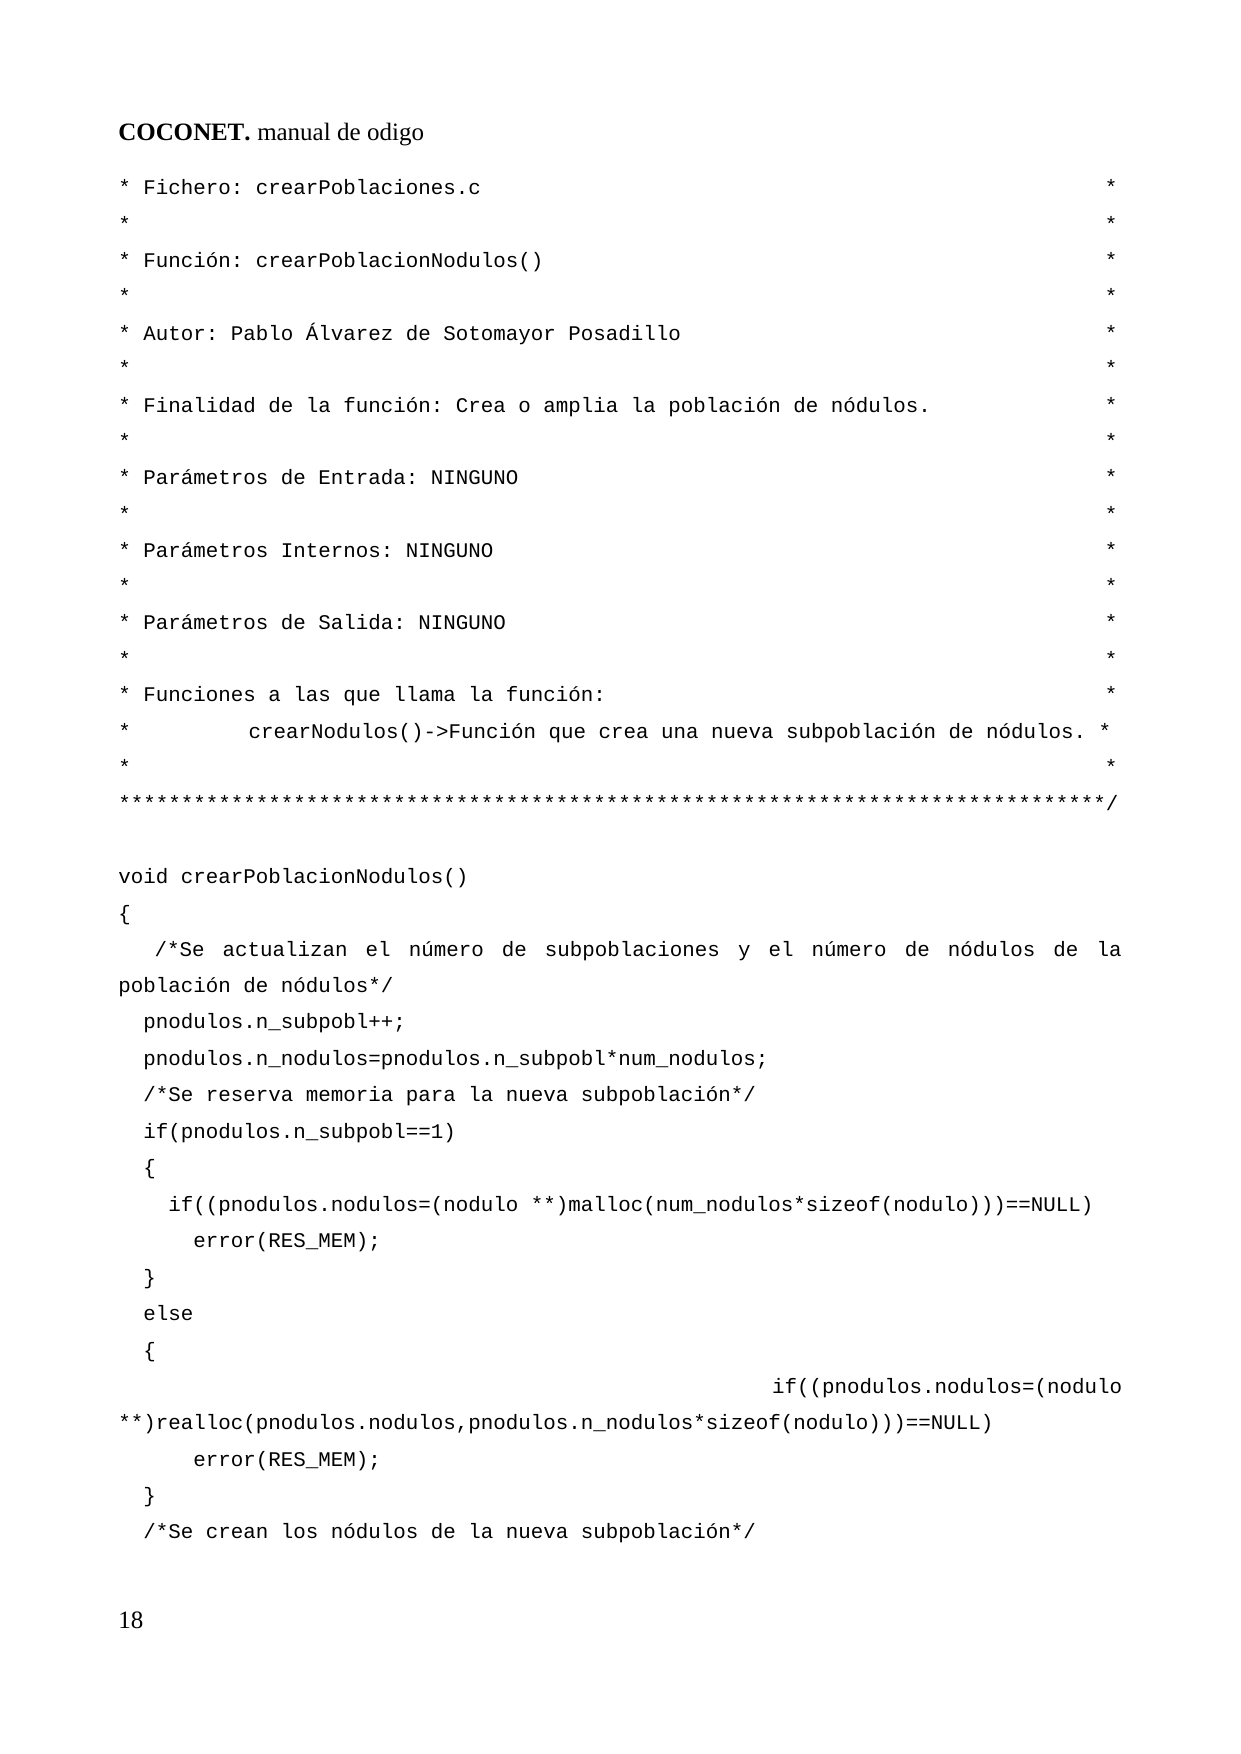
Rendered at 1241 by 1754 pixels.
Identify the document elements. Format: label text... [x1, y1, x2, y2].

text pnodulos.n_subpobl++; [118, 1011, 1122, 1035]
text pnodulos.n_nodulos=pnodulos.n_subpobl*num_nodulos; [118, 1048, 1122, 1072]
text error(RES_MEM); [118, 1448, 1122, 1472]
text /*Se crean los nódulos de la nueva subpoblación*/ [118, 1521, 1122, 1545]
text if(pnodulos.n_subpobl==1) [118, 1121, 1122, 1145]
text * * [118, 213, 1122, 237]
text * * [118, 576, 1122, 600]
text * crearNodulos()->Función que crea una nueva subpoblación de nódulos. * [118, 721, 1122, 745]
text void crearPoblacionNodulos() [118, 866, 1122, 890]
text error(RES_MEM); [118, 1230, 1122, 1254]
text * Parámetros Internos: NINGUNO * [118, 539, 1122, 563]
text { [118, 1339, 1122, 1363]
text * Parámetros de Salida: NINGUNO * [118, 612, 1122, 636]
text /*Se reserva memoria para la nueva subpoblación*/ [118, 1084, 1122, 1108]
text * Parámetros de Entrada: NINGUNO * [118, 467, 1122, 491]
text * Funciones a las que llama la función: * [118, 684, 1122, 708]
text * * [118, 431, 1122, 455]
text * * [118, 504, 1122, 528]
text * * [118, 648, 1122, 672]
text } [118, 1485, 1122, 1509]
text } [118, 1267, 1122, 1291]
text { [118, 903, 1122, 927]
text * Autor: Pablo Álvarez de Sotomayor Posadillo * [118, 322, 1122, 346]
text * Finalidad de la función: Crea o amplia la población de nódulos. * [118, 395, 1122, 419]
text { [118, 1157, 1122, 1181]
text * * [118, 358, 1122, 382]
text else [118, 1303, 1122, 1327]
text * * [118, 286, 1122, 310]
text *******************************************************************************/ [118, 793, 1122, 817]
text if((pnodulos.nodulos=(nodulo **)realloc(pnodulos.nodulos,pnodulos.n_nodulos*sizeof(nodulo)))==NULL) [118, 1376, 1122, 1436]
text /*Se actualizan el número de subpoblaciones y el número de nódulos de la población de nódulos*/ [118, 939, 1122, 999]
text * Fichero: crearPoblaciones.c * [118, 177, 1122, 201]
text * Función: crearPoblacionNodulos() * [118, 250, 1122, 274]
text if((pnodulos.nodulos=(nodulo **)malloc(num_nodulos*sizeof(nodulo)))==NULL) [118, 1194, 1122, 1218]
text * * [118, 757, 1122, 781]
